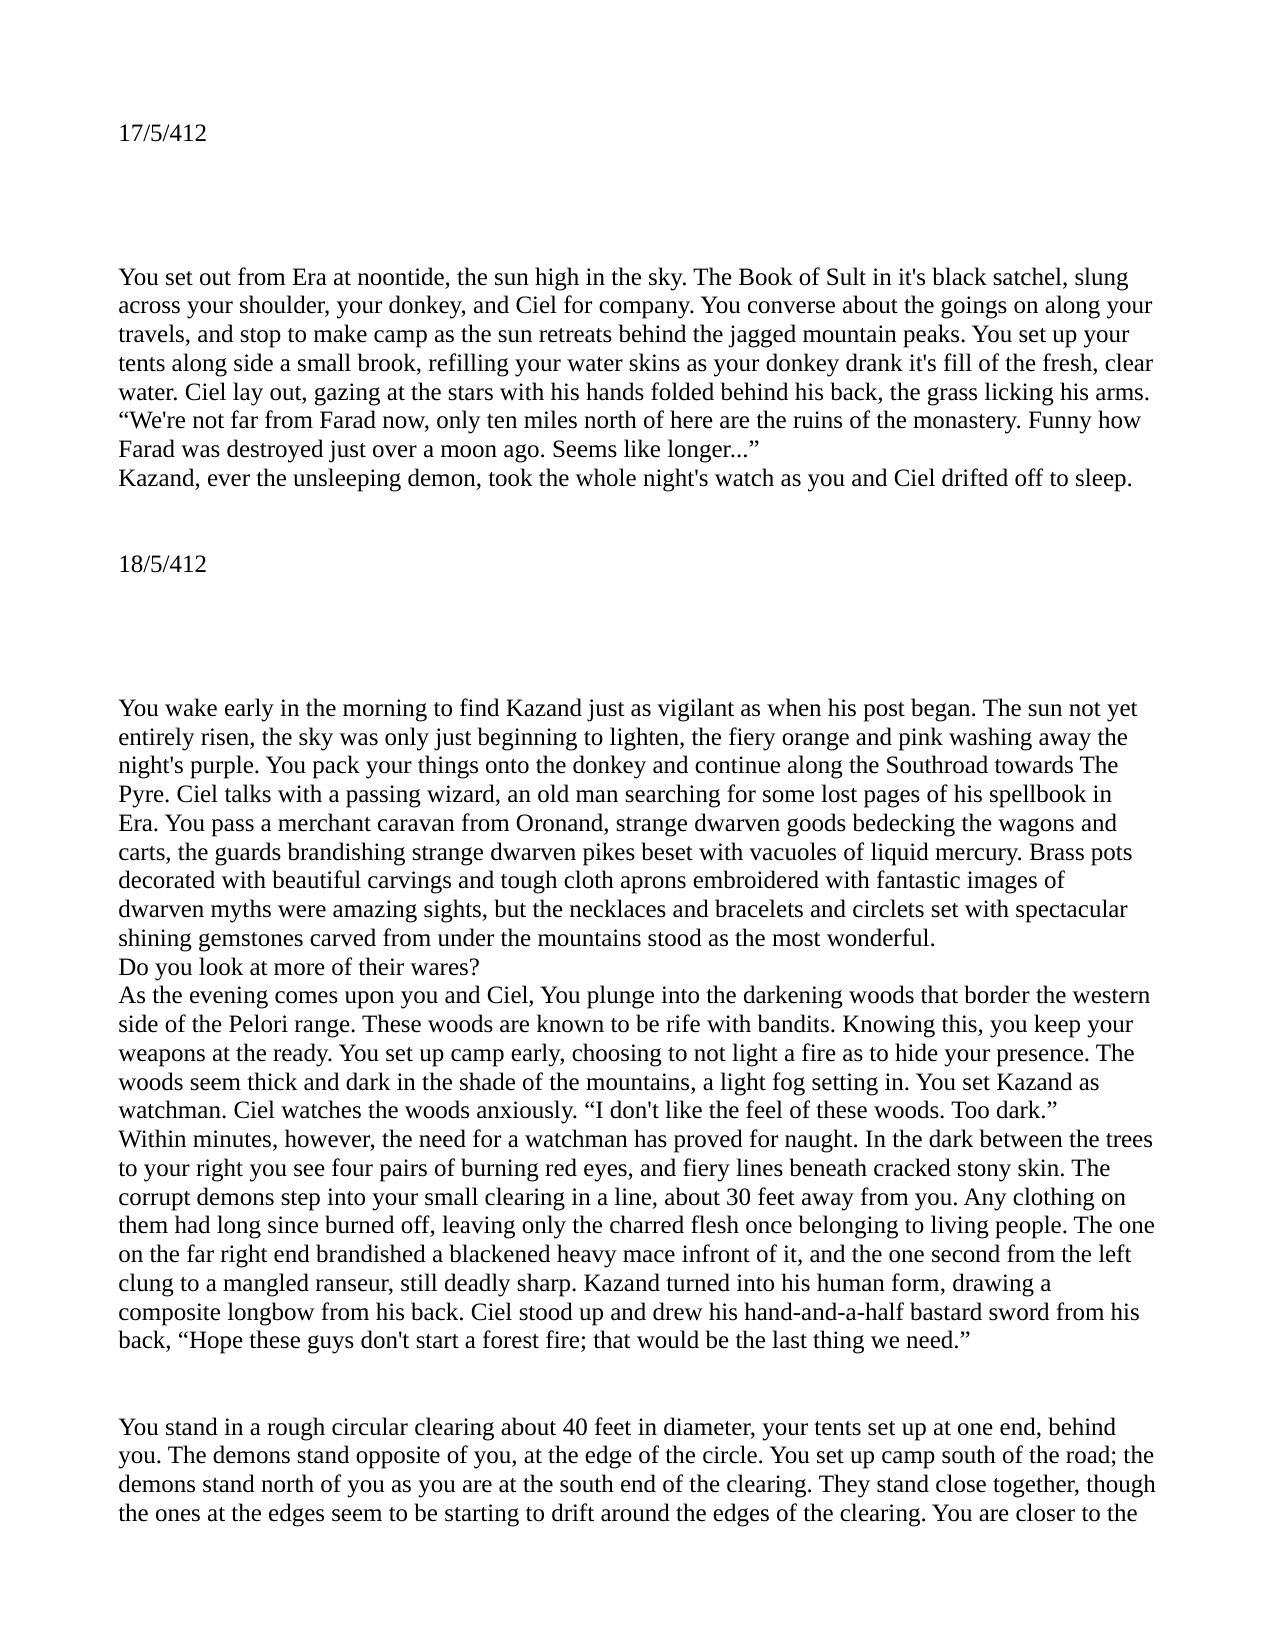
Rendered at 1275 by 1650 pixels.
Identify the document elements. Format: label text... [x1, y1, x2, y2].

text Kazand, ever the unsleeping demon, took the whole night's watch as you and Ciel drifted off to sleep. [118, 463, 1157, 492]
text You set out from Era at noontide, the sun high in the sky. The Book of Sult in it's black satchel, slung across your shoulder, your donkey, and Ciel for company. You converse about the goings on along your travels, and stop to make camp as the sun retreats behind the jagged mountain peaks. You set up your tents along side a small brook, refilling your water skins as your donkey drank it's fill of the fresh, clear water. Ciel lay out, gazing at the stars with his hands folded behind his back, the grass licking his arms. “We're not far from Farad now, only ten miles north of here are the ruins of the monastery. Funny how Farad was destroyed just over a moon ago. Seems like longer...” [118, 262, 1157, 463]
text 18/5/412 [118, 549, 1157, 578]
text Do you look at more of their wares? [118, 952, 1157, 981]
text As the evening comes upon you and Ciel, You plunge into the darkening woods that border the western side of the Pelori range. These woods are known to be rife with bandits. Knowing this, you keep your weapons at the ready. You set up camp early, choosing to not light a fire as to hide your presence. The woods seem thick and dark in the shade of the mountains, a light fog setting in. You set Kazand as watchman. Ciel watches the woods anxiously. “I don't like the feel of these woods. Too dark.” [118, 981, 1157, 1124]
text Within minutes, however, the need for a watchman has proved for naught. In the dark between the trees to your right you see four pairs of burning red eyes, and fiery lines beneath cracked stony skin. The corrupt demons step into your small clearing in a line, about 30 feet away from you. Any clothing on them had long since burned off, leaving only the charred flesh once belonging to living people. The one on the far right end brandished a blackened heavy mace infront of it, and the one second from the left clung to a mangled ranseur, still deadly sharp. Kazand turned into his human form, drawing a composite longbow from his back. Ciel stood up and drew his hand-and-a-half bastard sword from his back, “Hope these guys don't start a forest fire; that would be the last thing we need.” [118, 1124, 1157, 1354]
text 17/5/412 [118, 118, 1157, 147]
text You wake early in the morning to find Kazand just as vigilant as when his post began. The sun not yet entirely risen, the sky was only just beginning to lighten, the fiery orange and pink washing away the night's purple. You pack your things onto the donkey and continue along the Southroad towards The Pyre. Ciel talks with a passing wizard, an old man searching for some lost pages of his spellbook in Era. You pass a merchant caravan from Oronand, strange dwarven goods bedecking the wagons and carts, the guards brandishing strange dwarven pikes beset with vacuoles of liquid mercury. Brass pots decorated with beautiful carvings and tough cloth aprons embroidered with fantastic images of dwarven myths were amazing sights, but the necklaces and bracelets and circlets set with spectacular shining gemstones carved from under the mountains stood as the most wonderful. [118, 693, 1157, 952]
text You stand in a rough circular clearing about 40 feet in diameter, your tents set up at one end, behind you. The demons stand opposite of you, at the edge of the circle. You set up camp south of the road; the demons stand north of you as you are at the south end of the clearing. They stand close together, though the ones at the edges seem to be starting to drift around the edges of the clearing. You are closer to the [118, 1412, 1157, 1527]
